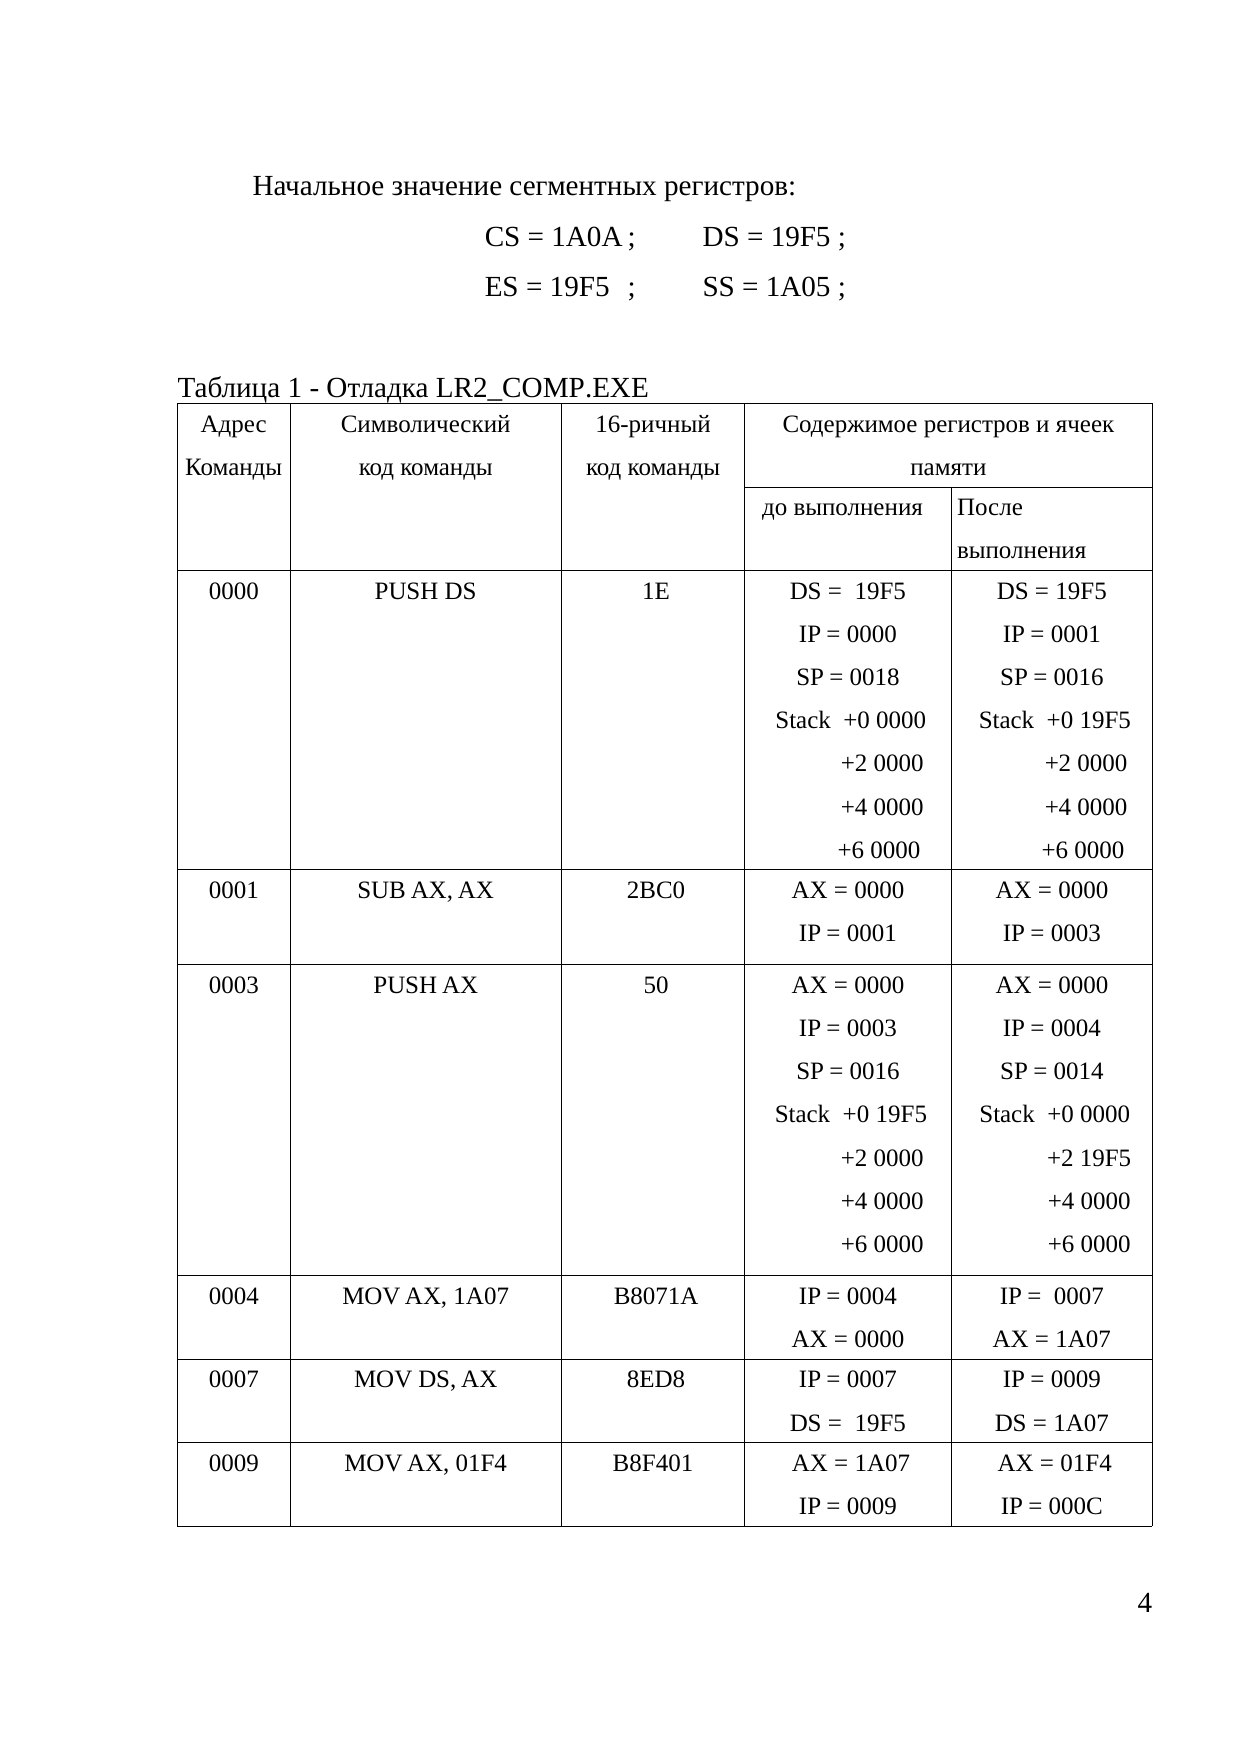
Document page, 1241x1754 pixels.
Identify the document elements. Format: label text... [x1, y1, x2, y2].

table_cell IP = 0004 AX = 0000 [745, 1276, 951, 1359]
table_header 16-ричный код команды [562, 404, 744, 570]
table_cell MOV AX, 01F4 [291, 1443, 561, 1526]
table_cell 1E [562, 571, 744, 869]
table_cell DS = 19F5 IP = 0001 SP = 0016 Stack +0 19F5 +2 0000 +4 0000 +6 0000 [952, 571, 1152, 869]
table_cell IP = 0007 AX = 1A07 [952, 1276, 1152, 1359]
table_header Содержимое регистров и ячеек памяти [745, 404, 1152, 487]
table_cell 0007 [178, 1360, 290, 1442]
table_cell до выполнения [745, 488, 951, 570]
table_cell IP = 0009 DS = 1A07 [952, 1360, 1152, 1442]
table_cell 0003 [178, 965, 290, 1275]
table_cell AX = 0000 IP = 0003 [952, 870, 1152, 964]
table_cell AX = 0000 IP = 0004 SP = 0014 Stack +0 0000 +2 19F5 +4 0000 +6 0000 [952, 965, 1152, 1275]
table_cell B8F401 [562, 1443, 744, 1526]
table_cell IP = 0007 DS = 19F5 [745, 1360, 951, 1442]
table_cell 0001 [178, 870, 290, 964]
list Начальное значение сегментных регистров: [177, 168, 1152, 202]
table_cell После выполнения [952, 488, 1152, 570]
table_cell MOV AX, 1A07 [291, 1276, 561, 1359]
table_cell 8ED8 [562, 1360, 744, 1442]
table_cell 0004 [178, 1276, 290, 1359]
table_cell SUB AX, AX [291, 870, 561, 964]
table_cell AX = 0000 IP = 0001 [745, 870, 951, 964]
text Таблица 1 - Отладка LR2_COMP.EXE [177, 370, 1152, 403]
list ES = 19F5 ; SS = 1A05 ; [177, 269, 1152, 303]
table_cell MOV DS, AX [291, 1360, 561, 1442]
table_cell 0000 [178, 571, 290, 869]
table_header Символический код команды [291, 404, 561, 570]
table_cell B8071A [562, 1276, 744, 1359]
table_cell 0009 [178, 1443, 290, 1526]
table_cell 2BC0 [562, 870, 744, 964]
table_cell AX = 1A07 IP = 0009 [745, 1443, 951, 1526]
table_cell 50 [562, 965, 744, 1275]
table_cell AX = 01F4 IP = 000C [952, 1443, 1152, 1526]
table_cell AX = 0000 IP = 0003 SP = 0016 Stack +0 19F5 +2 0000 +4 0000 +6 0000 [745, 965, 951, 1275]
table_cell PUSH AX [291, 965, 561, 1275]
table_cell DS = 19F5 IP = 0000 SP = 0018 Stack +0 0000 +2 0000 +4 0000 +6 0000 [745, 571, 951, 869]
table_cell PUSH DS [291, 571, 561, 869]
table_header Адрес Команды [178, 404, 290, 570]
list CS = 1A0A ; DS = 19F5 ; [440, 219, 1152, 252]
